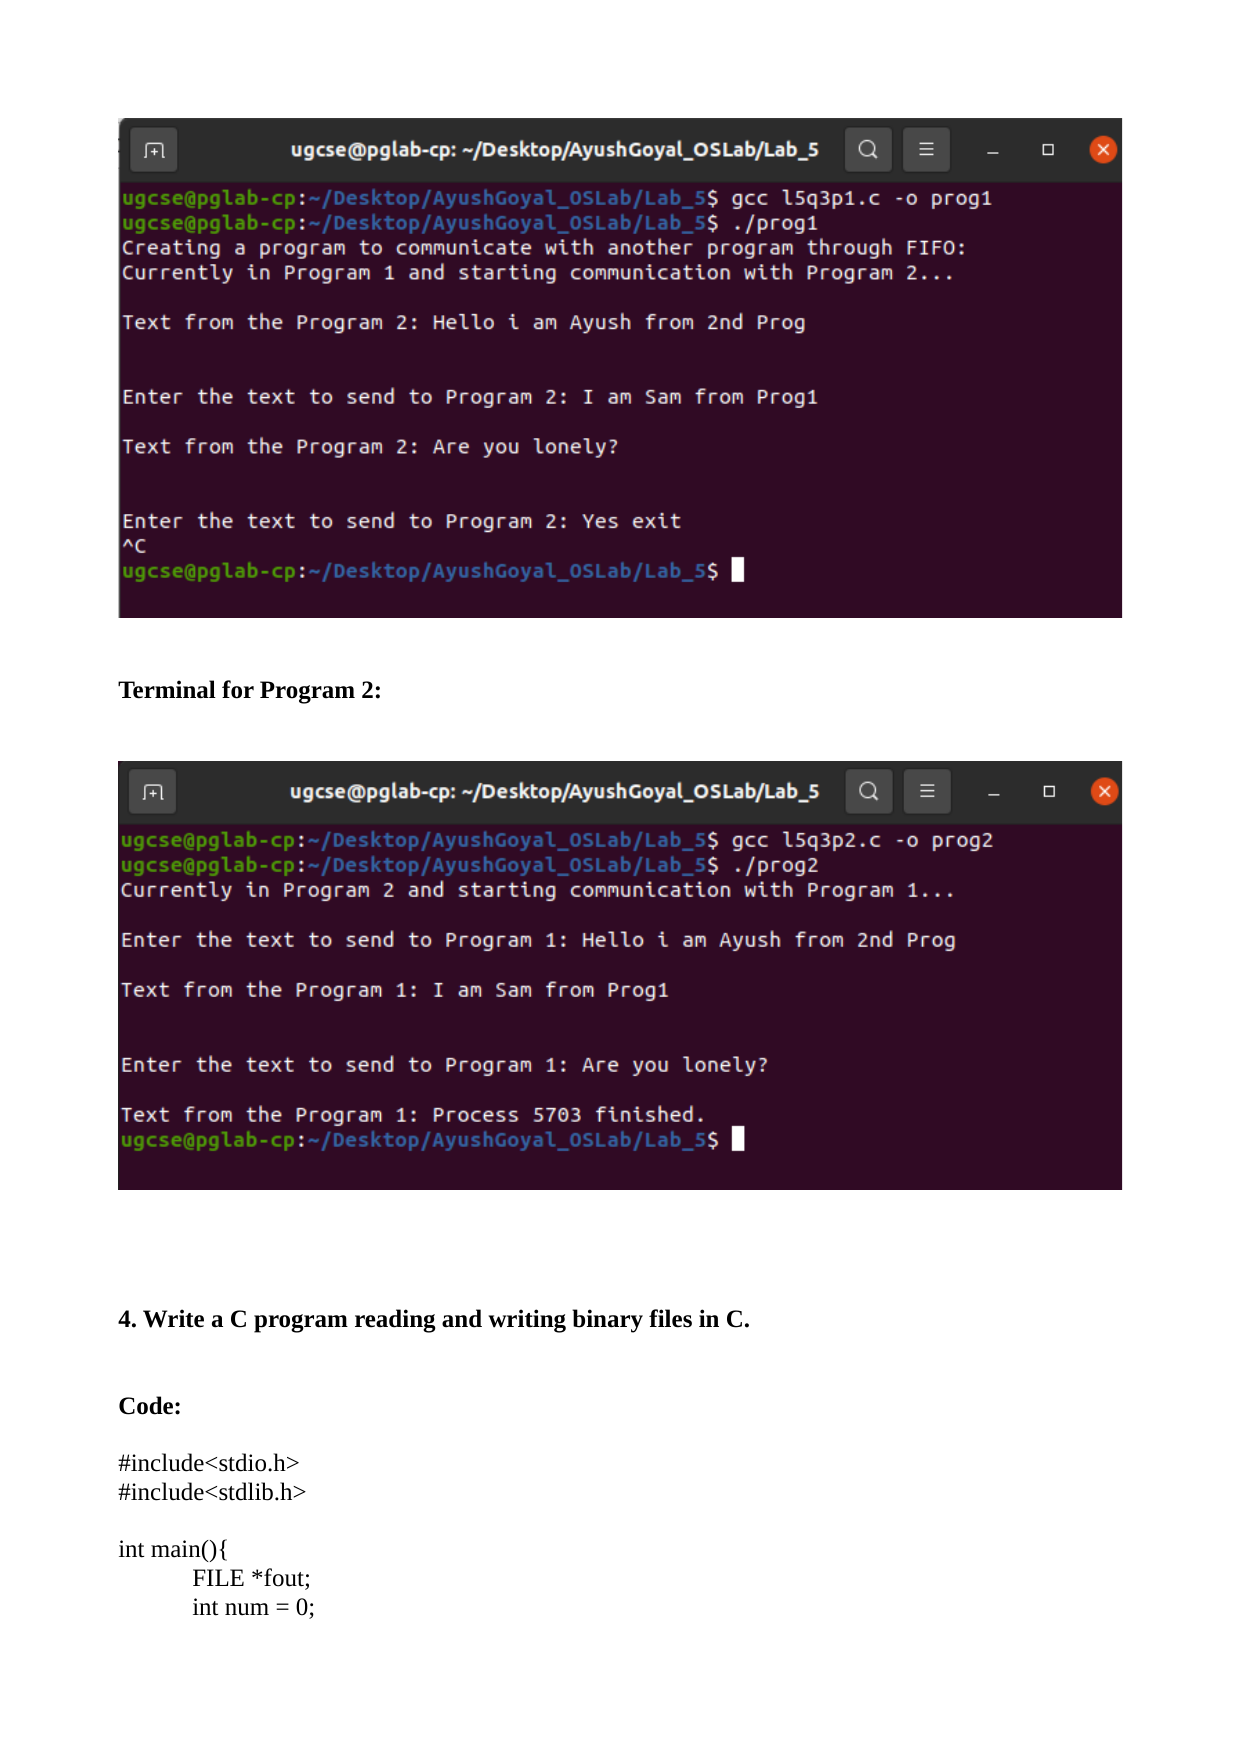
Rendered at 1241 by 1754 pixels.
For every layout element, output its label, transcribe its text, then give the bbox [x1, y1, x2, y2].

text #include<stdio.h> [118, 1448, 1122, 1477]
text int main(){ [118, 1534, 1122, 1563]
picture [118, 761, 1123, 1190]
text FILE *fout; [118, 1563, 1122, 1592]
text Terminal for Program 2: [118, 676, 1122, 704]
text #include<stdlib.h> [118, 1477, 1122, 1506]
text 4. Write a C program reading and writing binary files in C. [118, 1304, 1122, 1333]
text Code: [118, 1391, 1122, 1419]
text int num = 0; [118, 1592, 1122, 1621]
picture [118, 118, 1123, 618]
